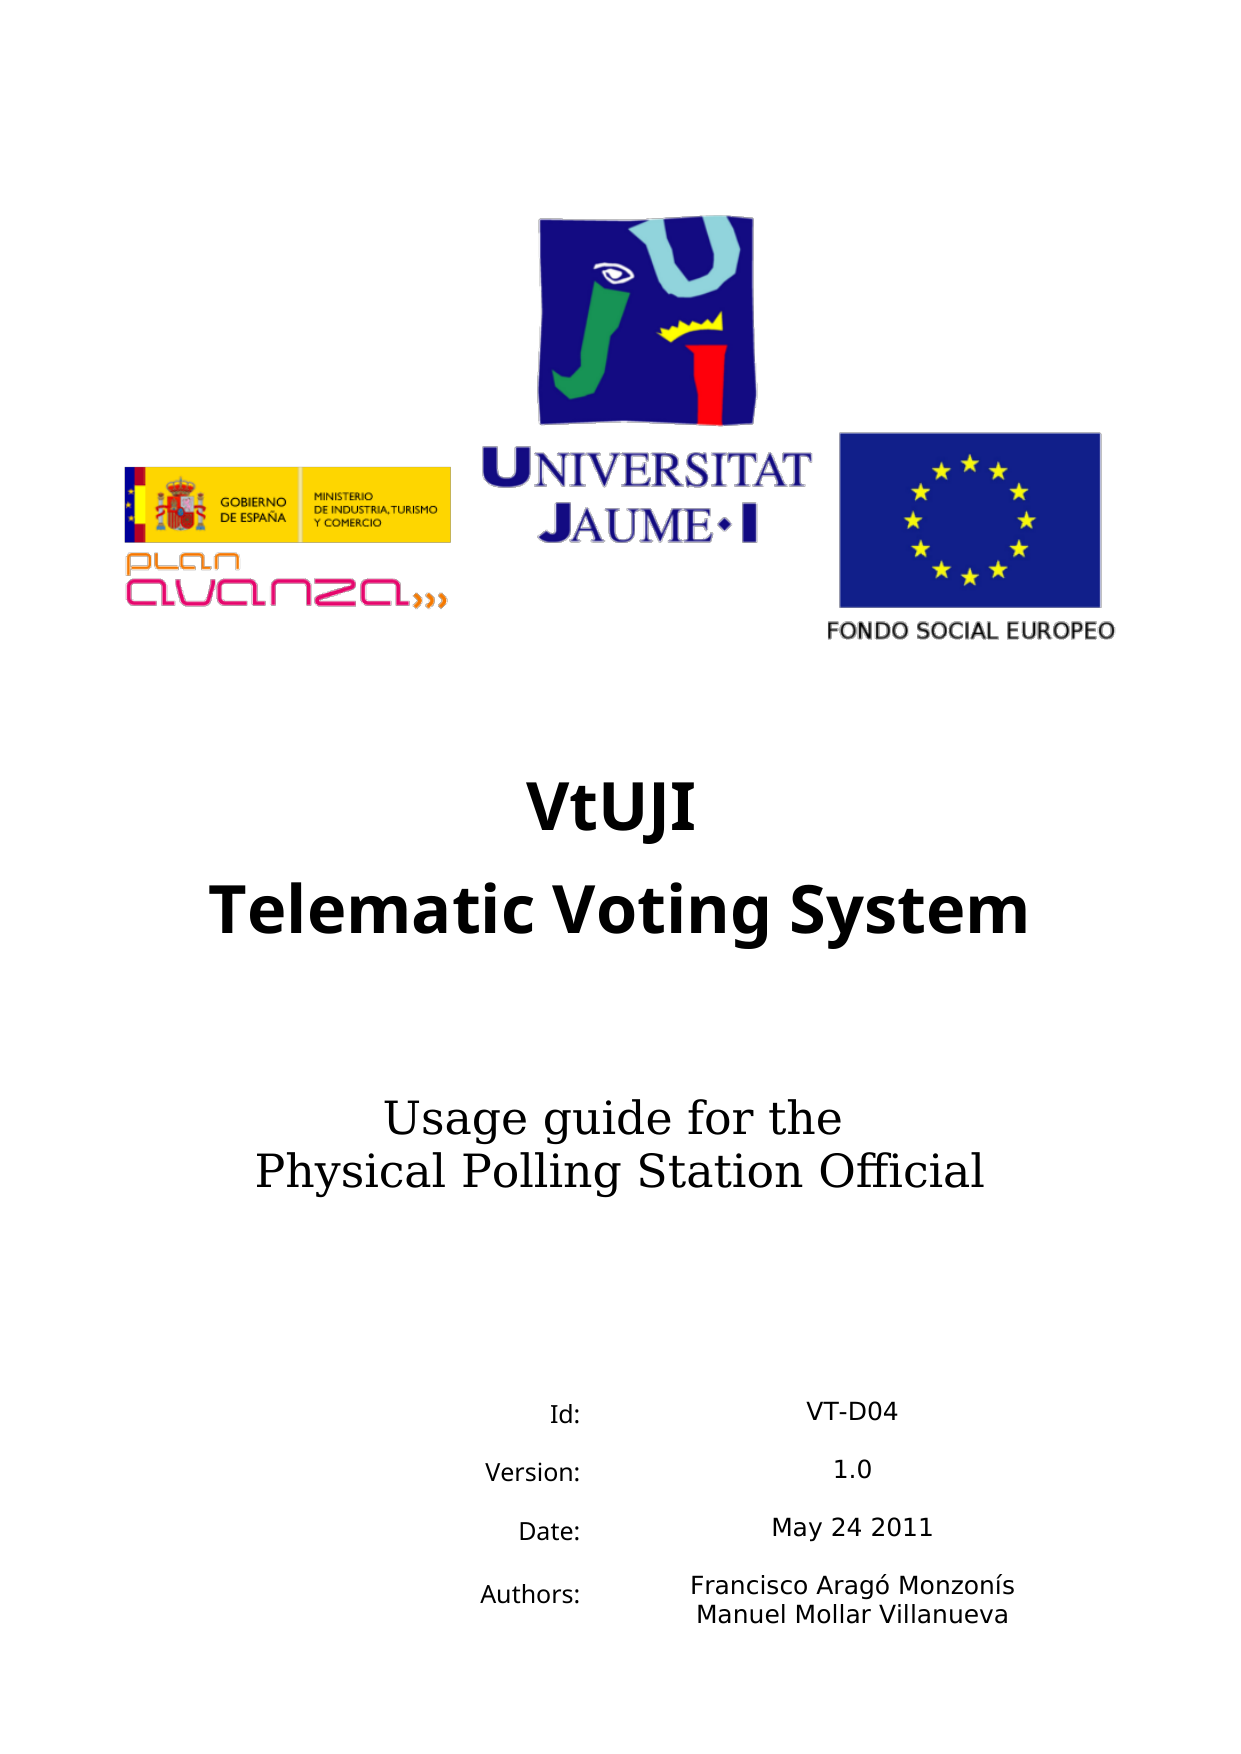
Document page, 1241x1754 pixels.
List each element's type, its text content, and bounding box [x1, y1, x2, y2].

table_cell Date: [468, 1508, 586, 1565]
table_cell Francisco Aragó Monzonís Manuel Mollar Villanueva [586, 1565, 1119, 1635]
table_cell Authors: [468, 1565, 586, 1635]
table_cell 1.0 [586, 1449, 1119, 1507]
picture [118, 206, 1122, 656]
text Usage guide for the Physical Polling Station Official [208, 1092, 1032, 1198]
table_header VT-D04 [586, 1391, 1119, 1449]
table_cell May 24 2011 [586, 1508, 1119, 1565]
table_cell Version: [468, 1449, 586, 1507]
text VtUJI [118, 759, 1122, 850]
text Telematic Voting System [118, 862, 1122, 953]
table_header Id: [468, 1391, 586, 1449]
